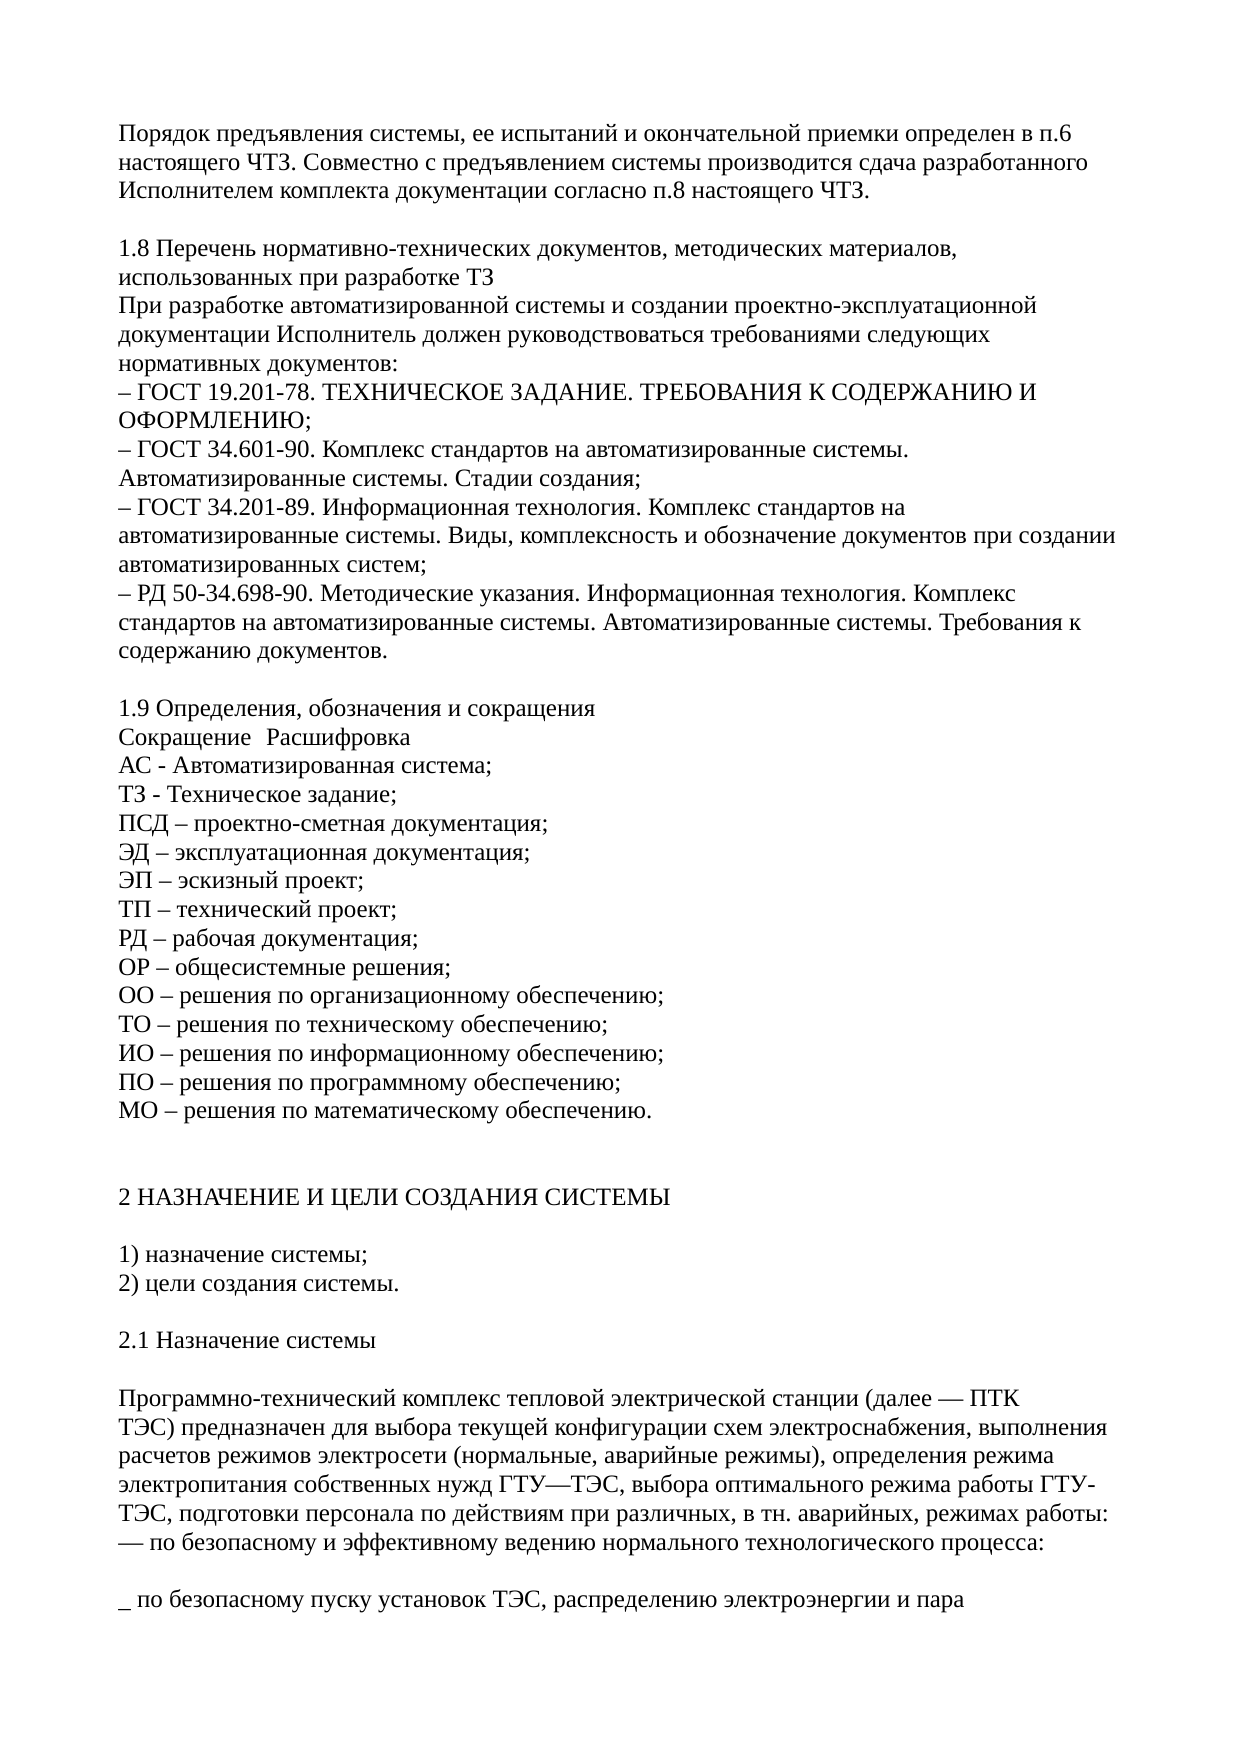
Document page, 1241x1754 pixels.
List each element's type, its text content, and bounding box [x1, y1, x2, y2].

text 2) цели создания системы. [118, 1268, 1122, 1297]
text Сокращение Расшифровка [118, 722, 1122, 751]
text При разработке автоматизированной системы и создании проектно-эксплуатационной документации Исполнитель должен руководствоваться требованиями следующих нормативных документов: [118, 291, 1122, 377]
text _ по безопасному пуску установок ТЭС, распределению электроэнергии и пара [118, 1584, 1122, 1613]
text 1.8 Перечень нормативно-технических документов, методических материалов, использованных при разработке ТЗ [118, 233, 1122, 291]
text — по безопасному и эффективному ведению нормального технологического процесса: [118, 1527, 1122, 1556]
text 1) назначение системы; [118, 1239, 1122, 1268]
text ПСД – проектно-сметная документация; [118, 808, 1122, 837]
text ТЭС) предназначен для выбора текущей конфигурации схем электроснабжения, выполнения [118, 1412, 1122, 1441]
text – РД 50-34.698-90. Методические указания. Информационная технология. Комплекс стандартов на автоматизированные системы. Автоматизированные системы. Требования к содержанию документов. [118, 578, 1122, 664]
text – ГОСТ 34.201-89. Информационная технология. Комплекс стандартов на автоматизированные системы. Виды, комплексность и обозначение документов при создании автоматизированных систем; [118, 492, 1122, 578]
text 2 НАЗНАЧЕНИЕ И ЦЕЛИ СОЗДАНИЯ СИСТЕМЫ [118, 1182, 1122, 1211]
text Программно-технический комплекс тепловой электрической станции (далее — ПТК [118, 1383, 1122, 1412]
text 2.1 Назначение системы [118, 1326, 1122, 1354]
text ЭД – эксплуатационная документация; [118, 837, 1122, 866]
text АС - Автоматизированная система; [118, 751, 1122, 779]
text Порядок предъявления системы, ее испытаний и окончательной приемки определен в п.6 настоящего ЧТЗ. Совместно с предъявлением системы производится сдача разработанного Исполнителем комплекта документации согласно п.8 настоящего ЧТЗ. [118, 118, 1122, 204]
text ПО – решения по программному обеспечению; [118, 1067, 1122, 1096]
text ИО – решения по информационному обеспечению; [118, 1038, 1122, 1067]
text ТП – технический проект; [118, 894, 1122, 923]
text ТО – решения по техническому обеспечению; [118, 1009, 1122, 1038]
text ТЭС, подготовки персонала по действиям при различных, в тн. аварийных, режимах работы: [118, 1498, 1122, 1527]
text – ГОСТ 34.601-90. Комплекс стандартов на автоматизированные системы. Автоматизированные системы. Стадии создания; [118, 434, 1122, 492]
text ТЗ - Техническое задание; [118, 779, 1122, 808]
text МО – решения по математическому обеспечению. [118, 1096, 1122, 1124]
text ОО – решения по организационному обеспечению; [118, 981, 1122, 1009]
text ЭП – эскизный проект; [118, 866, 1122, 894]
text 1.9 Определения, обозначения и сокращения [118, 693, 1122, 722]
text ОР – общесистемные решения; [118, 952, 1122, 981]
text электропитания собственных нужд ГТУ—ТЭС, выбора оптимального режима работы ГТУ- [118, 1469, 1122, 1498]
text РД – рабочая документация; [118, 923, 1122, 952]
text расчетов режимов электросети (нормальные, аварийные режимы), определения режима [118, 1441, 1122, 1469]
text – ГОСТ 19.201-78. ТЕХНИЧЕСКОЕ ЗАДАНИЕ. ТРЕБОВАНИЯ К СОДЕРЖАНИЮ И ОФОРМЛЕНИЮ; [118, 377, 1122, 434]
